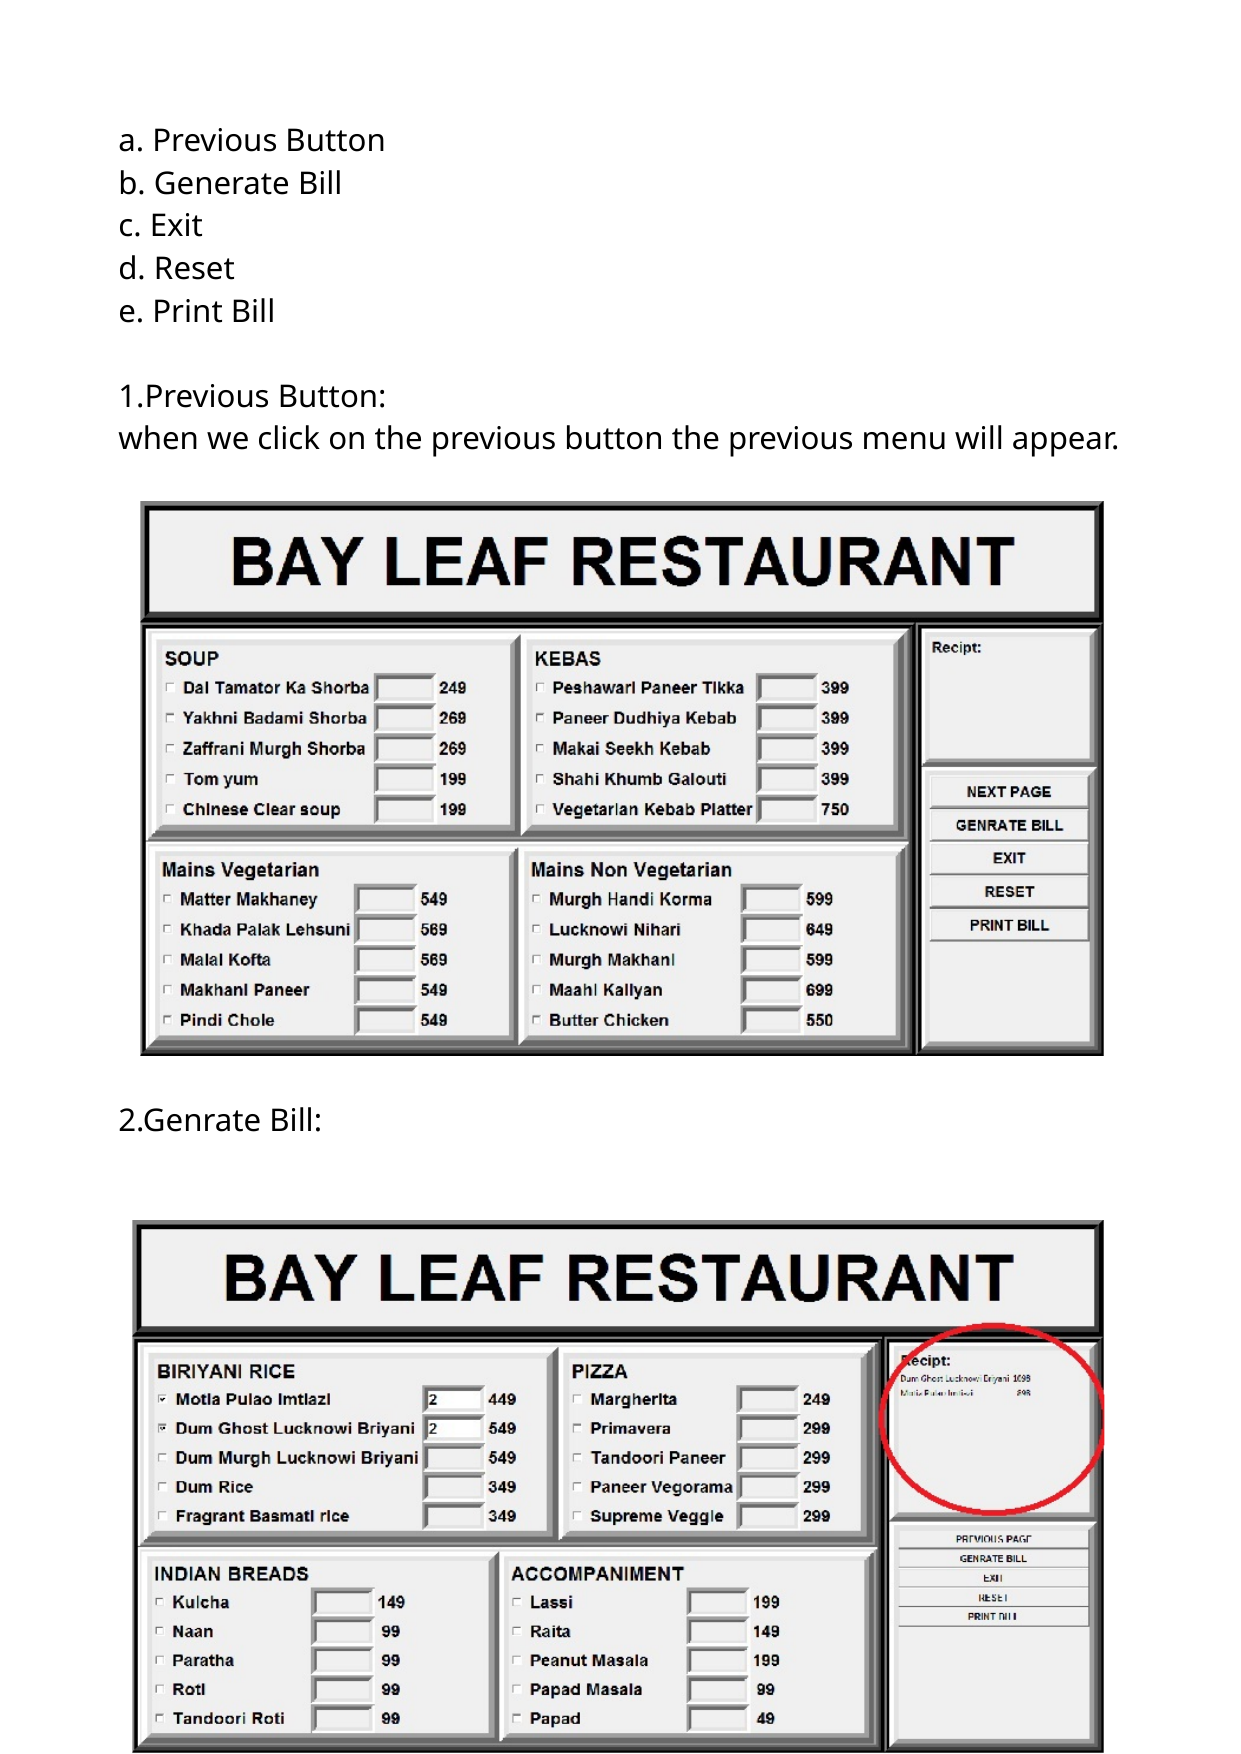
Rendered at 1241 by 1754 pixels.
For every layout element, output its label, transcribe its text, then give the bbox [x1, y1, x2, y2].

text when we click on the previous button the previous menu will appear. [118, 416, 1122, 459]
text b. Generate Bill [118, 161, 1122, 203]
text 2.Genrate Bill: [118, 1098, 1122, 1141]
text 1.Previous Button: [118, 374, 1122, 416]
text d. Reset [118, 246, 1122, 288]
text e. Print Bill [118, 288, 1122, 331]
text c. Exit [118, 203, 1122, 246]
text a. Previous Button [118, 118, 1122, 161]
